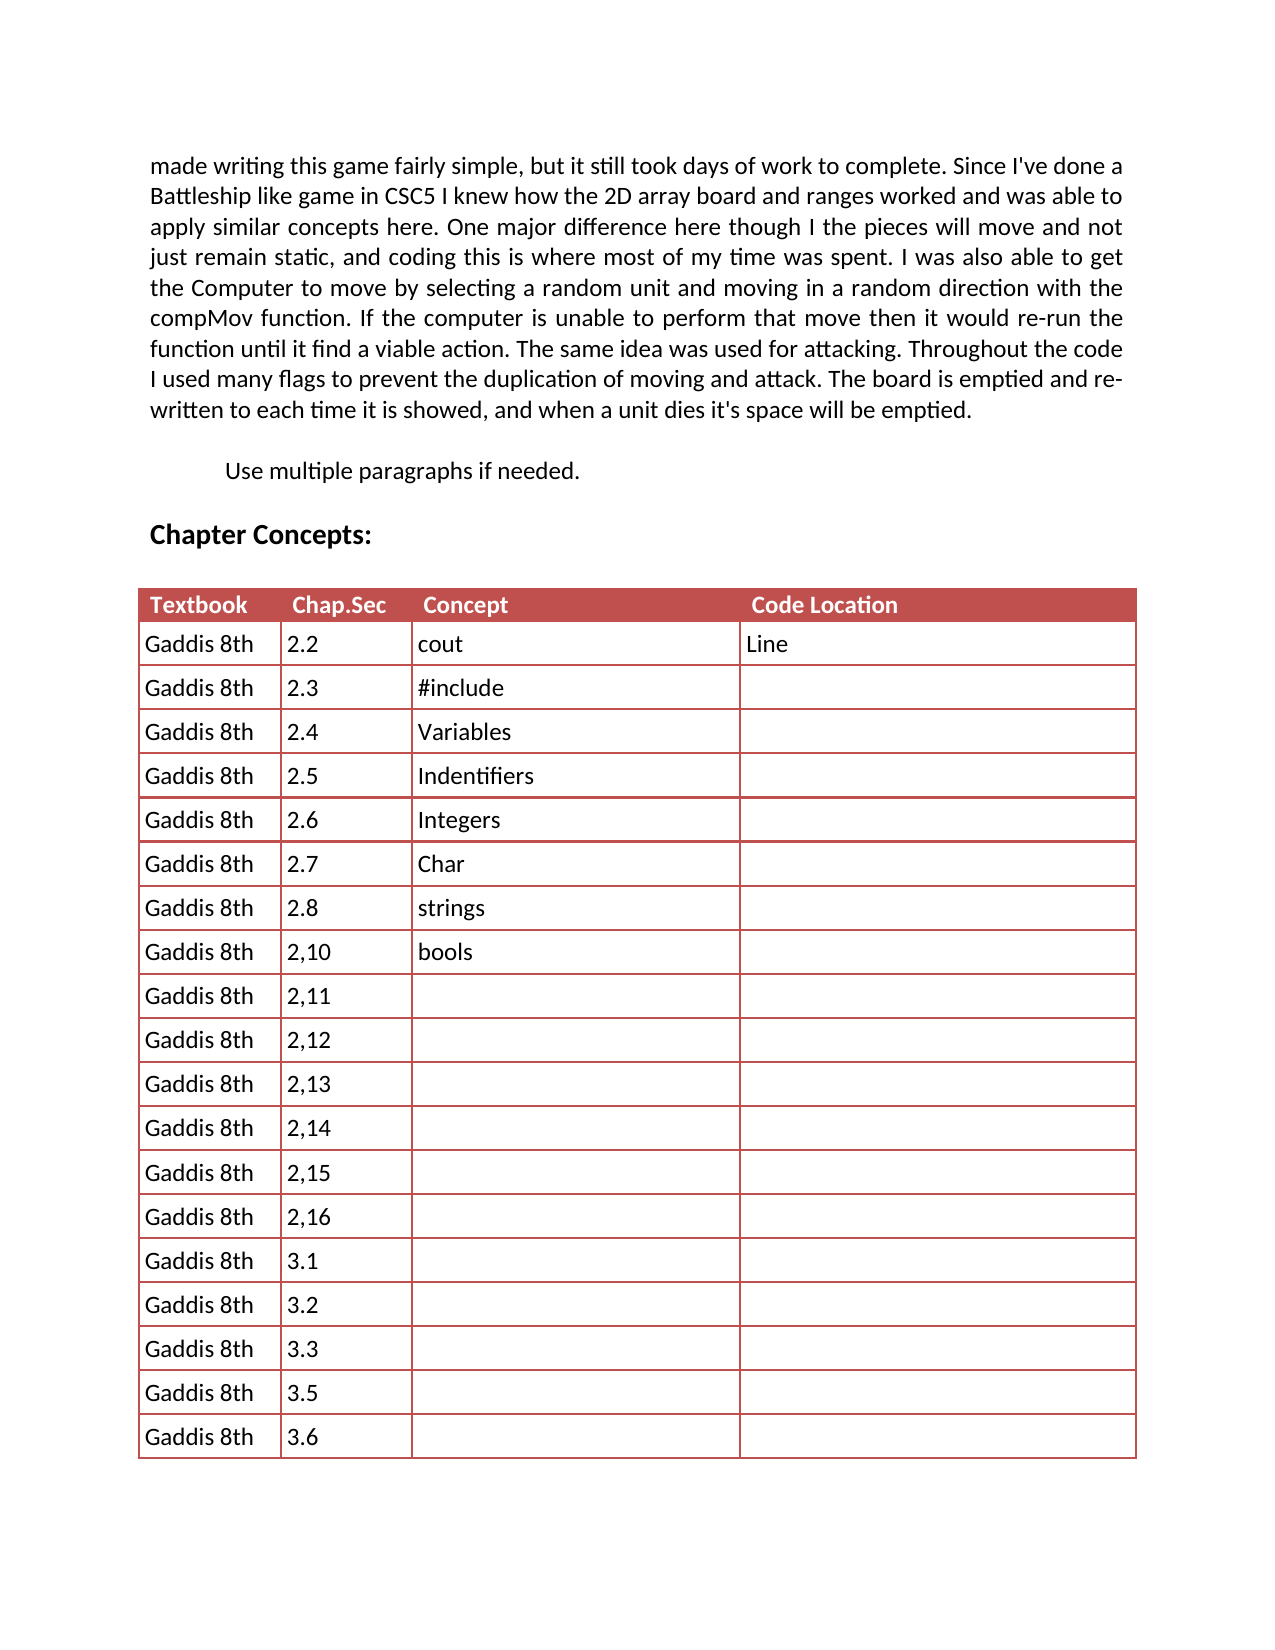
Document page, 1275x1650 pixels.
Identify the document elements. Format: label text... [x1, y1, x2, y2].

table_cell 2.7 [282, 843, 411, 884]
table_cell Indentifiers [413, 754, 739, 796]
table_cell [741, 1239, 1135, 1281]
table_cell [413, 1151, 739, 1193]
table_cell Gaddis 8th [140, 710, 280, 752]
table_cell strings [413, 887, 739, 928]
table_cell Gaddis 8th [140, 931, 280, 973]
table_cell Integers [413, 799, 739, 840]
table_cell Gaddis 8th [140, 622, 280, 664]
table_cell [741, 931, 1135, 973]
table_cell 2.5 [282, 754, 411, 796]
table_header Chap.Sec [281, 590, 412, 620]
table_cell 2.4 [282, 710, 411, 752]
table_cell [741, 843, 1135, 884]
table_cell Gaddis 8th [140, 975, 280, 1017]
table_cell Gaddis 8th [140, 1151, 280, 1193]
table_cell [741, 1327, 1135, 1369]
table_cell [741, 1063, 1135, 1105]
table_cell [413, 1239, 739, 1281]
table_cell [413, 1415, 739, 1457]
table_cell Gaddis 8th [140, 666, 280, 708]
table_cell Gaddis 8th [140, 754, 280, 796]
table_cell 3.1 [282, 1239, 411, 1281]
table_cell [741, 799, 1135, 840]
table_cell Gaddis 8th [140, 1327, 280, 1369]
table_cell #include [413, 666, 739, 708]
table_cell 2.8 [282, 887, 411, 928]
table_header Textbook [140, 590, 281, 620]
table_cell 2,10 [282, 931, 411, 973]
table_cell [741, 1415, 1135, 1457]
table_cell [741, 710, 1135, 752]
table_header Concept [412, 590, 740, 620]
table_cell 2.6 [282, 799, 411, 840]
table_cell [413, 1195, 739, 1237]
table_cell Gaddis 8th [140, 1063, 280, 1105]
table_cell [413, 1107, 739, 1149]
table_cell Gaddis 8th [140, 843, 280, 884]
table_cell 3.5 [282, 1371, 411, 1413]
table_cell Gaddis 8th [140, 1415, 280, 1457]
table_cell Gaddis 8th [140, 1239, 280, 1281]
text Use multiple paragraphs if needed. [150, 455, 1125, 486]
table_cell 2.2 [282, 622, 411, 664]
table_cell Gaddis 8th [140, 1195, 280, 1237]
text made writing this game fairly simple, but it still took days of work to complete. Since I've done a Battleship like game in CSC5 I knew how the 2D array board and ranges worked and was able to apply similar concepts here. One major difference here though I the pieces will move and not just remain static, and coding this is where most of my time was spent. I was also able to get the Computer to move by selecting a random unit and moving in a random direction with the compMov function. If the computer is unable to perform that move then it would re-run the function until it find a viable action. The same idea was used for attacking. Throughout the code I used many flags to prevent the duplication of moving and attack. The board is emptied and re-written to each time it is showed, and when a unit dies it's space will be emptied. [150, 150, 1125, 425]
table_cell [413, 1371, 739, 1413]
table_cell [741, 1019, 1135, 1061]
table_cell 2.3 [282, 666, 411, 708]
table_cell Gaddis 8th [140, 1371, 280, 1413]
table_cell cout [413, 622, 739, 664]
table_cell [741, 1107, 1135, 1149]
table_cell 2,16 [282, 1195, 411, 1237]
table_cell 2,15 [282, 1151, 411, 1193]
table_cell Gaddis 8th [140, 887, 280, 928]
table_cell [741, 1283, 1135, 1325]
table_cell [741, 1151, 1135, 1193]
table_cell Gaddis 8th [140, 1019, 280, 1061]
table_cell Gaddis 8th [140, 1283, 280, 1325]
table_header Code Location [740, 590, 1135, 620]
table_cell Variables [413, 710, 739, 752]
table_cell [413, 1327, 739, 1369]
table_cell 3.3 [282, 1327, 411, 1369]
table_cell Char [413, 843, 739, 884]
table_cell [741, 666, 1135, 708]
text Chapter Concepts: [150, 516, 1125, 552]
table_cell [741, 887, 1135, 928]
table_cell 3.6 [282, 1415, 411, 1457]
table_cell Gaddis 8th [140, 1107, 280, 1149]
table_cell [741, 754, 1135, 796]
table_cell [741, 1195, 1135, 1237]
table_cell 2,14 [282, 1107, 411, 1149]
table_cell 3.2 [282, 1283, 411, 1325]
table_cell [413, 1283, 739, 1325]
table_cell Line [741, 622, 1135, 664]
table_cell 2,12 [282, 1019, 411, 1061]
table_cell 2,13 [282, 1063, 411, 1105]
table_cell 2,11 [282, 975, 411, 1017]
table_cell [741, 975, 1135, 1017]
table_cell Gaddis 8th [140, 799, 280, 840]
table_cell [413, 1019, 739, 1061]
table_cell bools [413, 931, 739, 973]
table_cell [413, 1063, 739, 1105]
table_cell [741, 1371, 1135, 1413]
table_cell [413, 975, 739, 1017]
